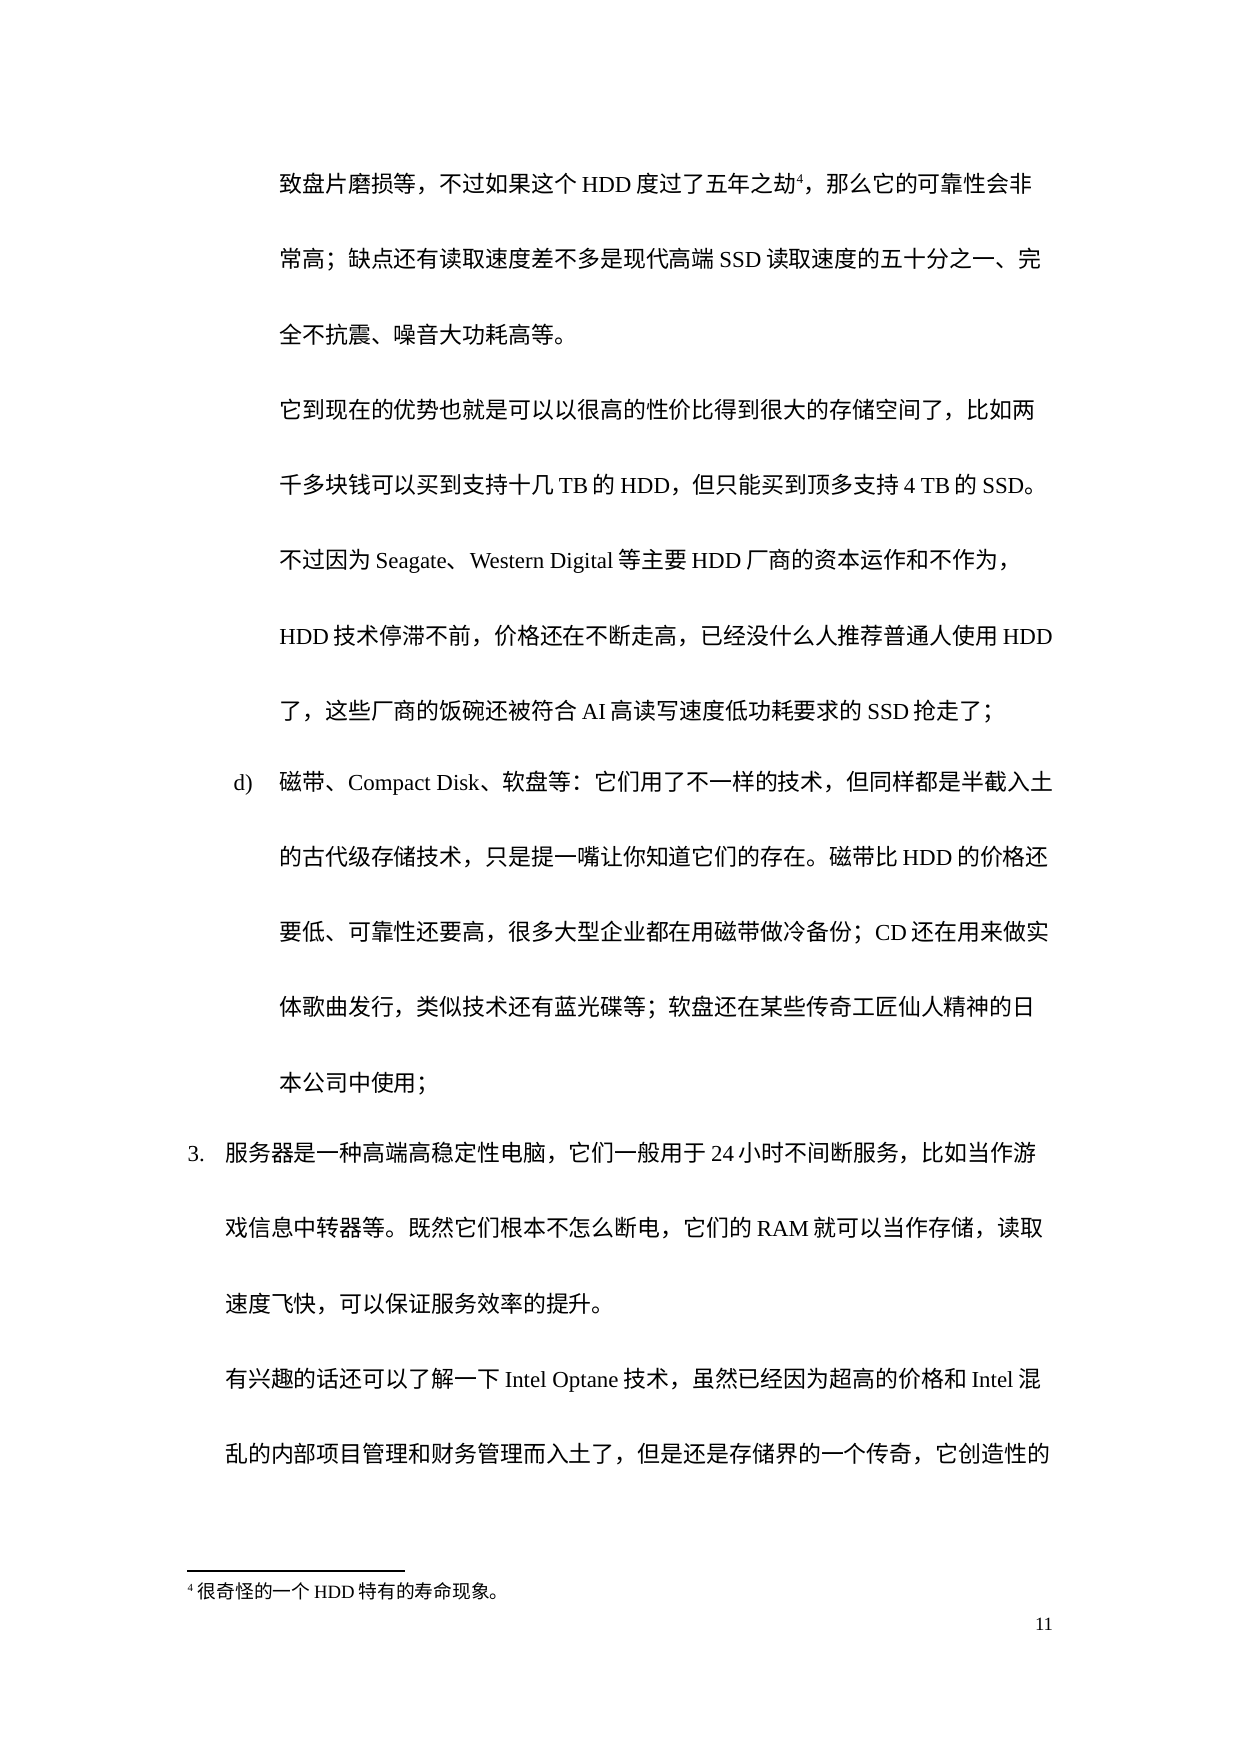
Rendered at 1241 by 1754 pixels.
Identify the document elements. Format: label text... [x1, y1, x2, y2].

list 磁带、Compact Disk、软盘等：它们用了不一样的技术，但同样都是半截入土的古代级存储技术，只是提一嘴让你知道它们的存在。磁带比HDD的价格还要低、可靠性还要高，很多大型企业都在用磁带做冷备份；CD还在用来做实体歌曲发行，类似技术还有蓝光碟等；软盘还在某些传奇工匠仙人精神的日本公司中使用； [233, 747, 1053, 1114]
list 致盘片磨损等，不过如果这个HDD度过了五年之劫，那么它的可靠性会非常高；缺点还有读取速度差不多是现代高端SSD读取速度的五十分之一、完全不抗震、噪音大功耗高等。 它到现在的优势也就是可以以很高的性价比得到很大的存储空间了，比如两千多块钱可以买到支持十几TB的HDD，但只能买到顶多支持4 TB的SSD。不过因为Seagate、Western Digital等主要HDD厂商的资本运作和不作为，HDD技术停滞不前，价格还在不断走高，已经没什么人推荐普通人使用HDD了，这些厂商的饭碗还被符合AI高读写速度低功耗要求的SSD抢走了； [233, 150, 1053, 742]
list 很奇怪的一个HDD特有的寿命现象。 [187, 1577, 1053, 1604]
list 服务器是一种高端高稳定性电脑，它们一般用于24小时不间断服务，比如当作游戏信息中转器等。既然它们根本不怎么断电，它们的RAM就可以当作存储，读取速度飞快，可以保证服务效率的提升。 有兴趣的话还可以了解一下Intel Optane技术，虽然已经因为超高的价格和Intel混乱的内部项目管理和财务管理而入土了，但是还是存储界的一个传奇，它创造性的 [187, 1119, 1053, 1485]
